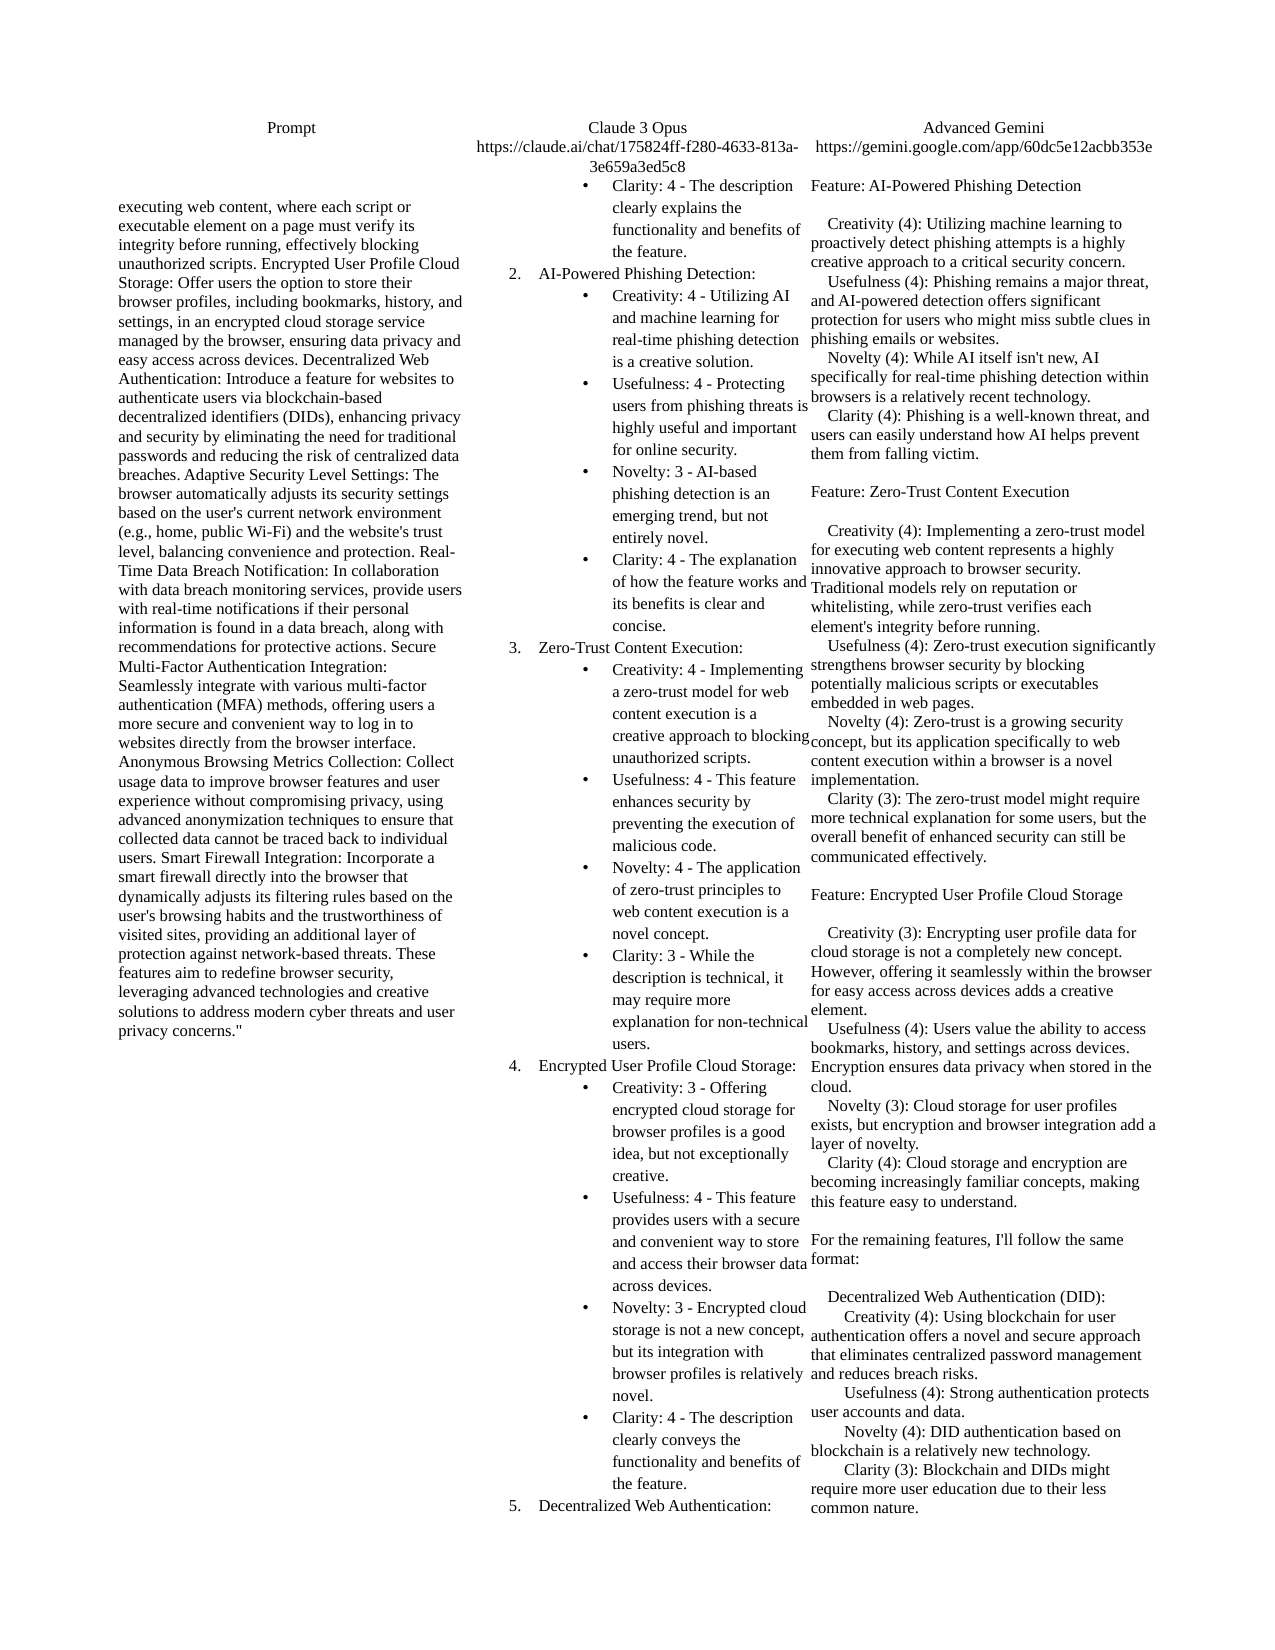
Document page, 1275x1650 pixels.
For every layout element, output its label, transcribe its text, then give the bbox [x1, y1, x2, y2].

table_cell Thank you for sharing your colleague's innovative security features for Browser X. As a requirements engineer, I will evaluate each feature based on the provided 4-point Likert scales for creativity, usefulness, novelty, and clarity. Here's my assessment: Integrated VPN with Selective Geofencing: Creativity: 4 - The combination of VPN and geofencing is a creative approach to enhancing security and convenience. Usefulness: 4 - This feature provides users with a seamless and flexible way to protect their online privacy. Novelty: 3 - While VPNs are common, the selective geofencing aspect adds a novel twist to the feature. Clarity: 4 - The description clearly explains the functionality and benefits of the feature. AI-Powered Phishing Detection: Creativity: 4 - Utilizing AI and machine learning for real-time phishing detection is a creative solution. Usefulness: 4 - Protecting users from phishing threats is highly useful and important for online security. Novelty: 3 - AI-based phishing detection is an emerging trend, but not entirely novel. Clarity: 4 - The explanation of how the feature works and its benefits is clear and concise. Zero-Trust Content Execution: Creativity: 4 - Implementing a zero-trust model for web content execution is a creative approach to blocking unauthorized scripts. Usefulness: 4 - This feature enhances security by preventing the execution of malicious code. Novelty: 4 - The application of zero-trust principles to web content execution is a novel concept. Clarity: 3 - While the description is technical, it may require more explanation for non-technical users. Encrypted User Profile Cloud Storage: Creativity: 3 - Offering encrypted cloud storage for browser profiles is a good idea, but not exceptionally creative. Usefulness: 4 - This feature provides users with a secure and convenient way to store and access their browser data across devices. Novelty: 3 - Encrypted cloud storage is not a new concept, but its integration with browser profiles is relatively novel. Clarity: 4 - The description clearly conveys the functionality and benefits of the feature. Decentralized Web Authentication: Creativity: 4 - Using blockchain-based decentralized identifiers for web authentication is a creative approach. Usefulness: 4 - Eliminating traditional passwords and reducing the risk of centralized data breaches is highly useful for user security. Novelty: 4 - The use of decentralized identifiers for web authentication is a novel concept. Clarity: 3 - The description may require more explanation for users unfamiliar with blockchain and decentralized technologies. Adaptive Security Level Settings: Creativity: 4 - Automatically adjusting security settings based on the user's environment and website trust level is a creative solution. Usefulness: 4 - This feature provides users with a balance between convenience and protection, enhancing their browsing experience. Novelty: 3 - While the concept is not entirely new, the implementation in a browser setting is relatively novel. Clarity: 4 - The description clearly explains how the feature works and its benefits. Real-Time Data Breach Notification: Creativity: 3 - Providing real-time data breach notifications is a good idea, but not exceptionally creative. Usefulness: 4 - Alerting users about potential data breaches and offering recommendations for protective actions is highly useful. Novelty: 3 - Data breach notifications are becoming more common, but their integration into a browser is relatively novel. Clarity: 4 - The description clearly conveys the functionality and benefits of the feature. Secure Multi-Factor Authentication Integration: Creativity: 3 - Integrating multi-factor authentication into the browser is a good idea, but not exceptionally creative. Usefulness: 4 - Providing users with a secure and convenient way to log in to websites directly from the browser is highly useful. Novelty: 3 - Multi-factor authentication is a well-established concept, but its seamless integration into a browser is relatively novel. Clarity: 4 - The description clearly explains the functionality and benefits of the feature. Anonymous Browsing Metrics Collection: Creativity: 4 - Using advanced anonymization techniques to collect usage data without compromising privacy is a creative approach. Usefulness: 4 - This feature allows for the improvement of browser features and user experience while ensuring user privacy. Novelty: 4 - The use of advanced anonymization techniques for browsing metrics collection is a novel concept. Clarity: 3 - The description may require more explanation about the specific anonymization techniques used. Smart Firewall Integration: Creativity: 4 - Incorporating a smart firewall that dynamically adjusts its filtering rules based on user behavior and website trustworthiness is a creative solution. Usefulness: 4 - This feature provides an additional layer of protection against network-based threats, enhancing user security. Novelty: 3 - While firewall integration is not new, the dynamic adjustment of filtering rules based on user behavior and website trustworthiness is relatively novel. Clarity: 4 - The description clearly explains how the feature works and its benefits. Overall, your colleague has presented a set of innovative and creative security features that address various aspects of browser security and user privacy. The features are generally useful, with some exhibiting higher levels of novelty than others. While most descriptions are clear, a few may benefit from additional explanations to ensure that users with varying technical backgrounds can fully understand the concepts. [464, 176, 811, 1518]
table_header Claude 3 Opus https://claude.ai/chat/175824ff-f280-4633-813a-3e659a3ed5c8 [464, 118, 811, 176]
table_header Prompt [118, 118, 464, 176]
table_cell executing web content, where each script or executable element on a page must verify its integrity before running, effectively blocking unauthorized scripts. Encrypted User Profile Cloud Storage: Offer users the option to store their browser profiles, including bookmarks, history, and settings, in an encrypted cloud storage service managed by the browser, ensuring data privacy and easy access across devices. Decentralized Web Authentication: Introduce a feature for websites to authenticate users via blockchain-based decentralized identifiers (DIDs), enhancing privacy and security by eliminating the need for traditional passwords and reducing the risk of centralized data breaches. Adaptive Security Level Settings: The browser automatically adjusts its security settings based on the user's current network environment (e.g., home, public Wi-Fi) and the website's trust level, balancing convenience and protection. Real-Time Data Breach Notification: In collaboration with data breach monitoring services, provide users with real-time notifications if their personal information is found in a data breach, along with recommendations for protective actions. Secure Multi-Factor Authentication Integration: Seamlessly integrate with various multi-factor authentication (MFA) methods, offering users a more secure and convenient way to log in to websites directly from the browser interface. Anonymous Browsing Metrics Collection: Collect usage data to improve browser features and user experience without compromising privacy, using advanced anonymization techniques to ensure that collected data cannot be traced back to individual users. Smart Firewall Integration: Incorporate a smart firewall directly into the browser that dynamically adjusts its filtering rules based on the user's browsing habits and the trustworthiness of visited sites, providing an additional layer of protection against network-based threats. These features aim to redefine browser security, leveraging advanced technologies and creative solutions to address modern cyber threats and user privacy concerns." [118, 176, 464, 1518]
table_header Advanced Gemini https://gemini.google.com/app/60dc5e12acbb353e [811, 118, 1157, 176]
table_cell Feature: AI-Powered Phishing Detection Creativity (4): Utilizing machine learning to proactively detect phishing attempts is a highly creative approach to a critical security concern. Usefulness (4): Phishing remains a major threat, and AI-powered detection offers significant protection for users who might miss subtle clues in phishing emails or websites. Novelty (4): While AI itself isn't new, AI specifically for real-time phishing detection within browsers is a relatively recent technology. Clarity (4): Phishing is a well-known threat, and users can easily understand how AI helps prevent them from falling victim. Feature: Zero-Trust Content Execution Creativity (4): Implementing a zero-trust model for executing web content represents a highly innovative approach to browser security. Traditional models rely on reputation or whitelisting, while zero-trust verifies each element's integrity before running. Usefulness (4): Zero-trust execution significantly strengthens browser security by blocking potentially malicious scripts or executables embedded in web pages. Novelty (4): Zero-trust is a growing security concept, but its application specifically to web content execution within a browser is a novel implementation. Clarity (3): The zero-trust model might require more technical explanation for some users, but the overall benefit of enhanced security can still be communicated effectively. Feature: Encrypted User Profile Cloud Storage Creativity (3): Encrypting user profile data for cloud storage is not a completely new concept. However, offering it seamlessly within the browser for easy access across devices adds a creative element. Usefulness (4): Users value the ability to access bookmarks, history, and settings across devices. Encryption ensures data privacy when stored in the cloud. Novelty (3): Cloud storage for user profiles exists, but encryption and browser integration add a layer of novelty. Clarity (4): Cloud storage and encryption are becoming increasingly familiar concepts, making this feature easy to understand. For the remaining features, I'll follow the same format: Decentralized Web Authentication (DID): Creativity (4): Using blockchain for user authentication offers a novel and secure approach that eliminates centralized password management and reduces breach risks. Usefulness (4): Strong authentication protects user accounts and data. Novelty (4): DID authentication based on blockchain is a relatively new technology. Clarity (3): Blockchain and DIDs might require more user education due to their less common nature. [811, 176, 1157, 1518]
